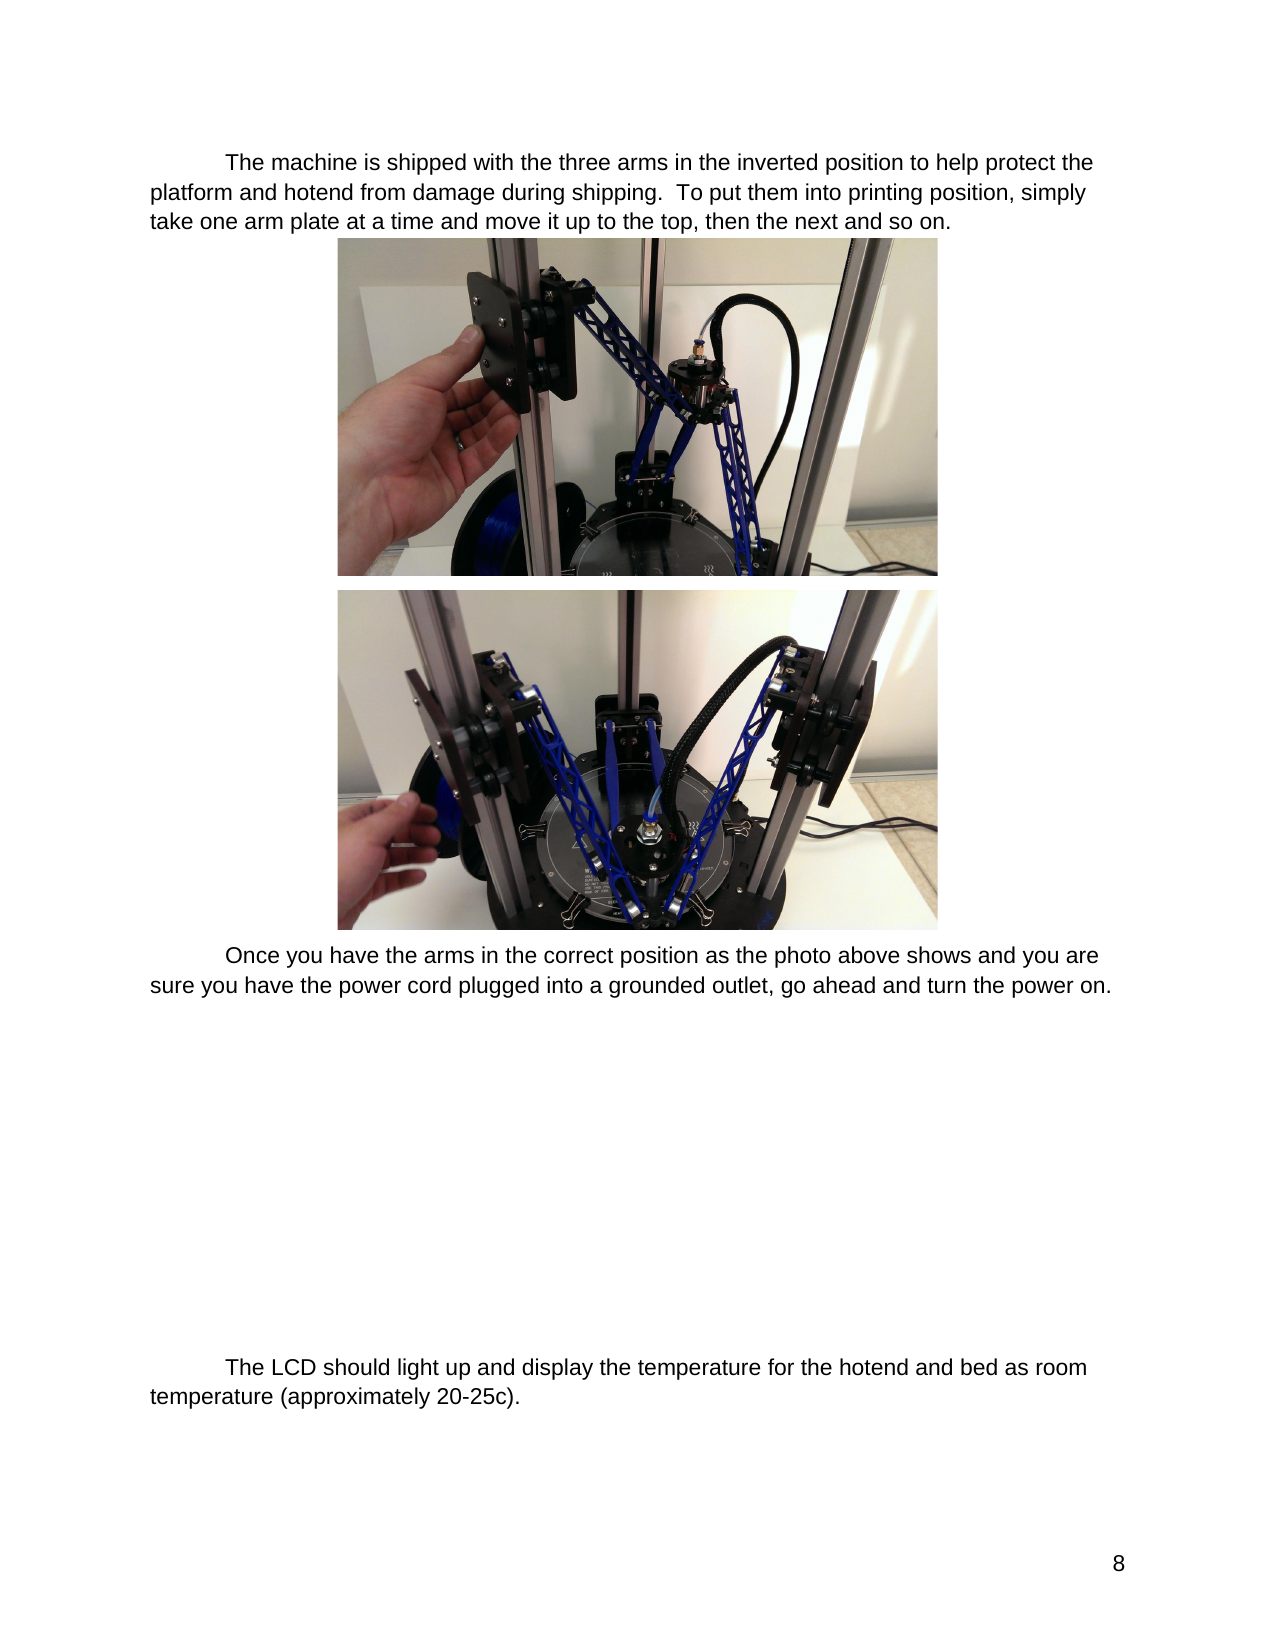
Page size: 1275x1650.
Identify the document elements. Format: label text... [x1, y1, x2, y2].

picture [337, 590, 938, 930]
text The LCD should light up and display the temperature for the hotend and bed as room temperature (approximately 20-25c). [150, 1354, 1125, 1409]
text The machine is shipped with the three arms in the inverted position to help protect the platform and hotend from damage during shipping. To put them into printing position, simply take one arm plate at a time and move it up to the top, then the next and so on. [150, 150, 1125, 234]
picture [337, 238, 938, 576]
text Once you have the arms in the correct position as the photo above shows and you are sure you have the power cord plugged into a grounded outlet, go ahead and turn the power on. [150, 943, 1125, 998]
